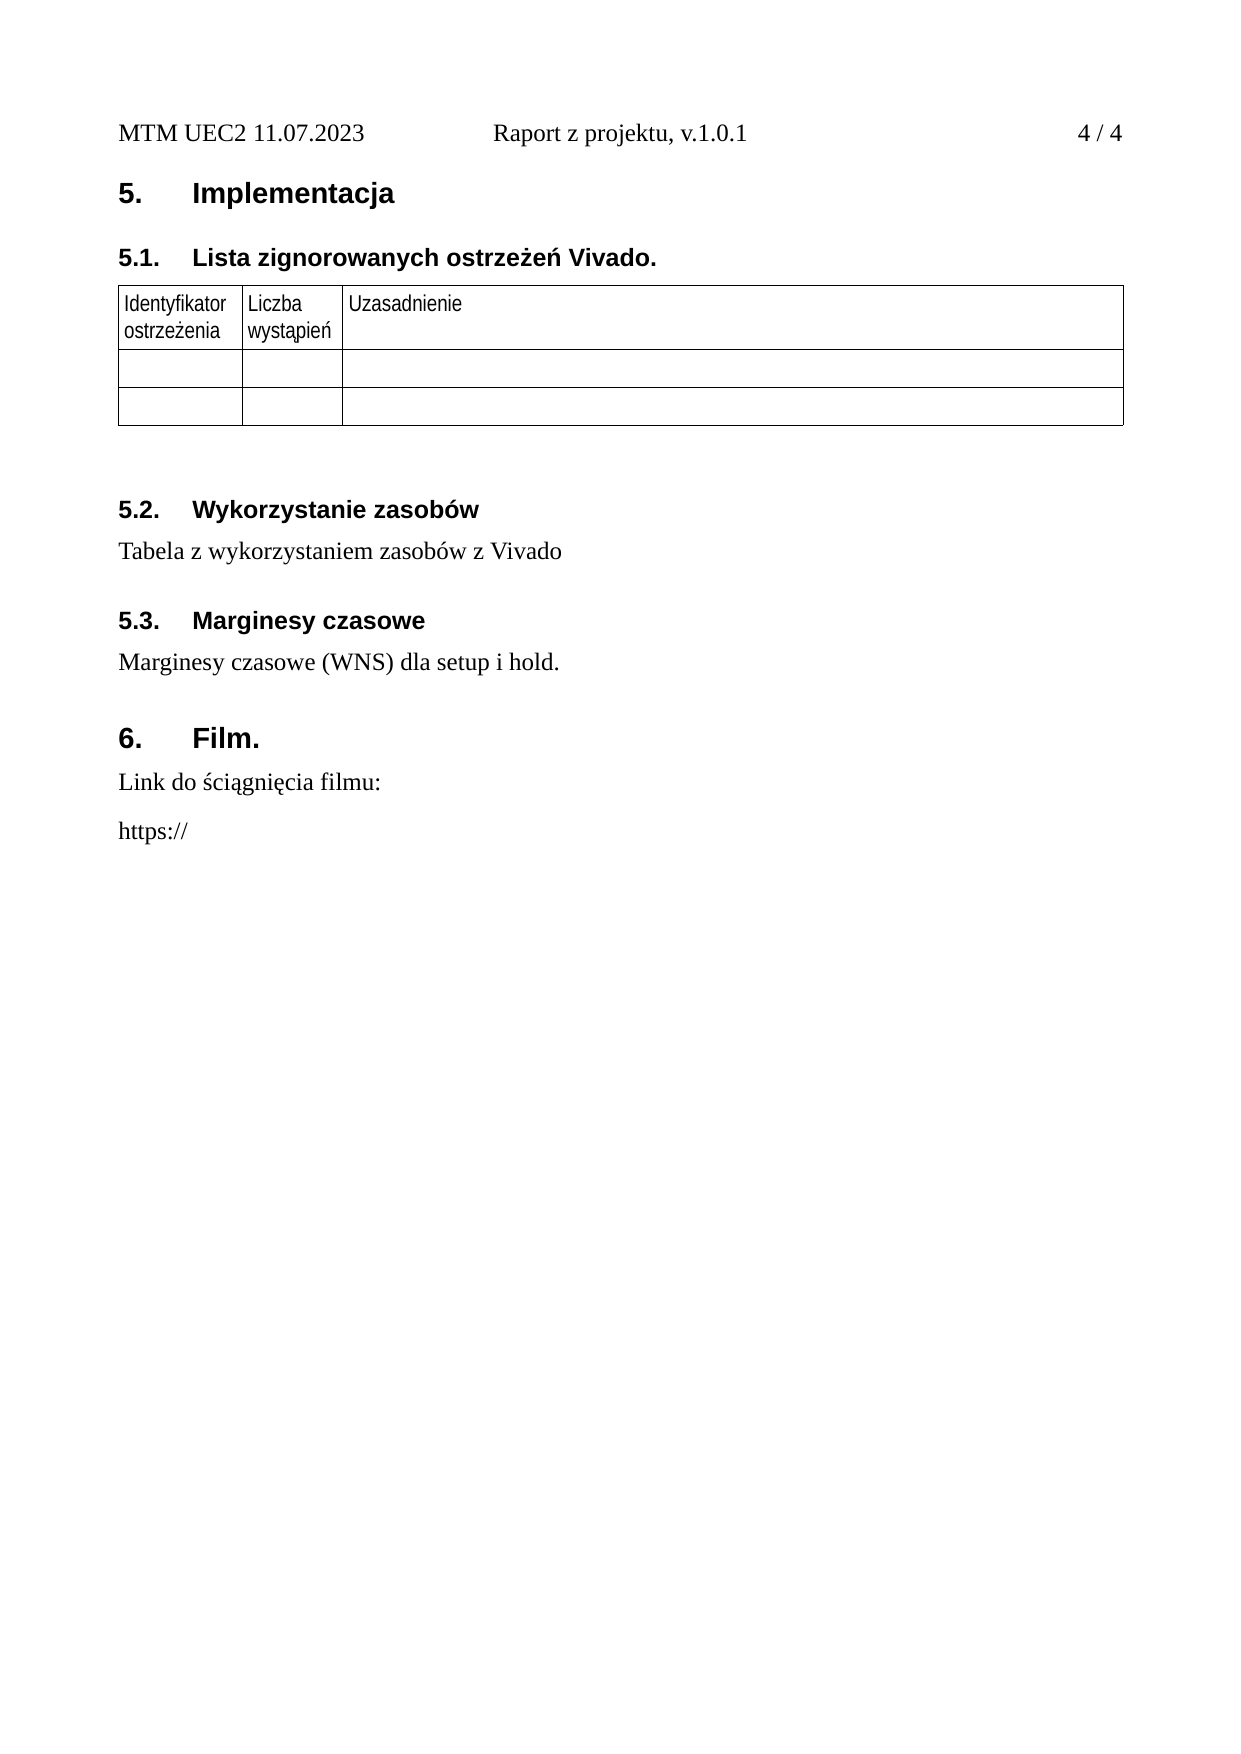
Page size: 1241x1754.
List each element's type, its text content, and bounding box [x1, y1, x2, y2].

table_cell [343, 388, 1123, 424]
text Tabela z wykorzystaniem zasobów z Vivado [118, 536, 1122, 564]
text https:// [118, 816, 1122, 845]
subtitle Implementacja [118, 176, 1122, 210]
table_cell [119, 350, 242, 387]
subtitle Lista zignorowanych ostrzeżeń Vivado. [118, 243, 1122, 272]
table_header Liczba wystąpień [243, 286, 342, 349]
table_cell [119, 388, 242, 424]
subtitle Film. [118, 721, 1122, 754]
table_cell [343, 350, 1123, 387]
subtitle Wykorzystanie zasobów [118, 494, 1122, 523]
table_header Identyfikator ostrzeżenia [119, 286, 242, 349]
text Link do ściągnięcia filmu: [118, 767, 1122, 796]
table_header Uzasadnienie [343, 286, 1123, 349]
subtitle Marginesy czasowe [118, 606, 1122, 634]
table_cell [243, 350, 342, 387]
table_cell [243, 388, 342, 424]
text Marginesy czasowe (WNS) dla setup i hold. [118, 647, 1122, 676]
